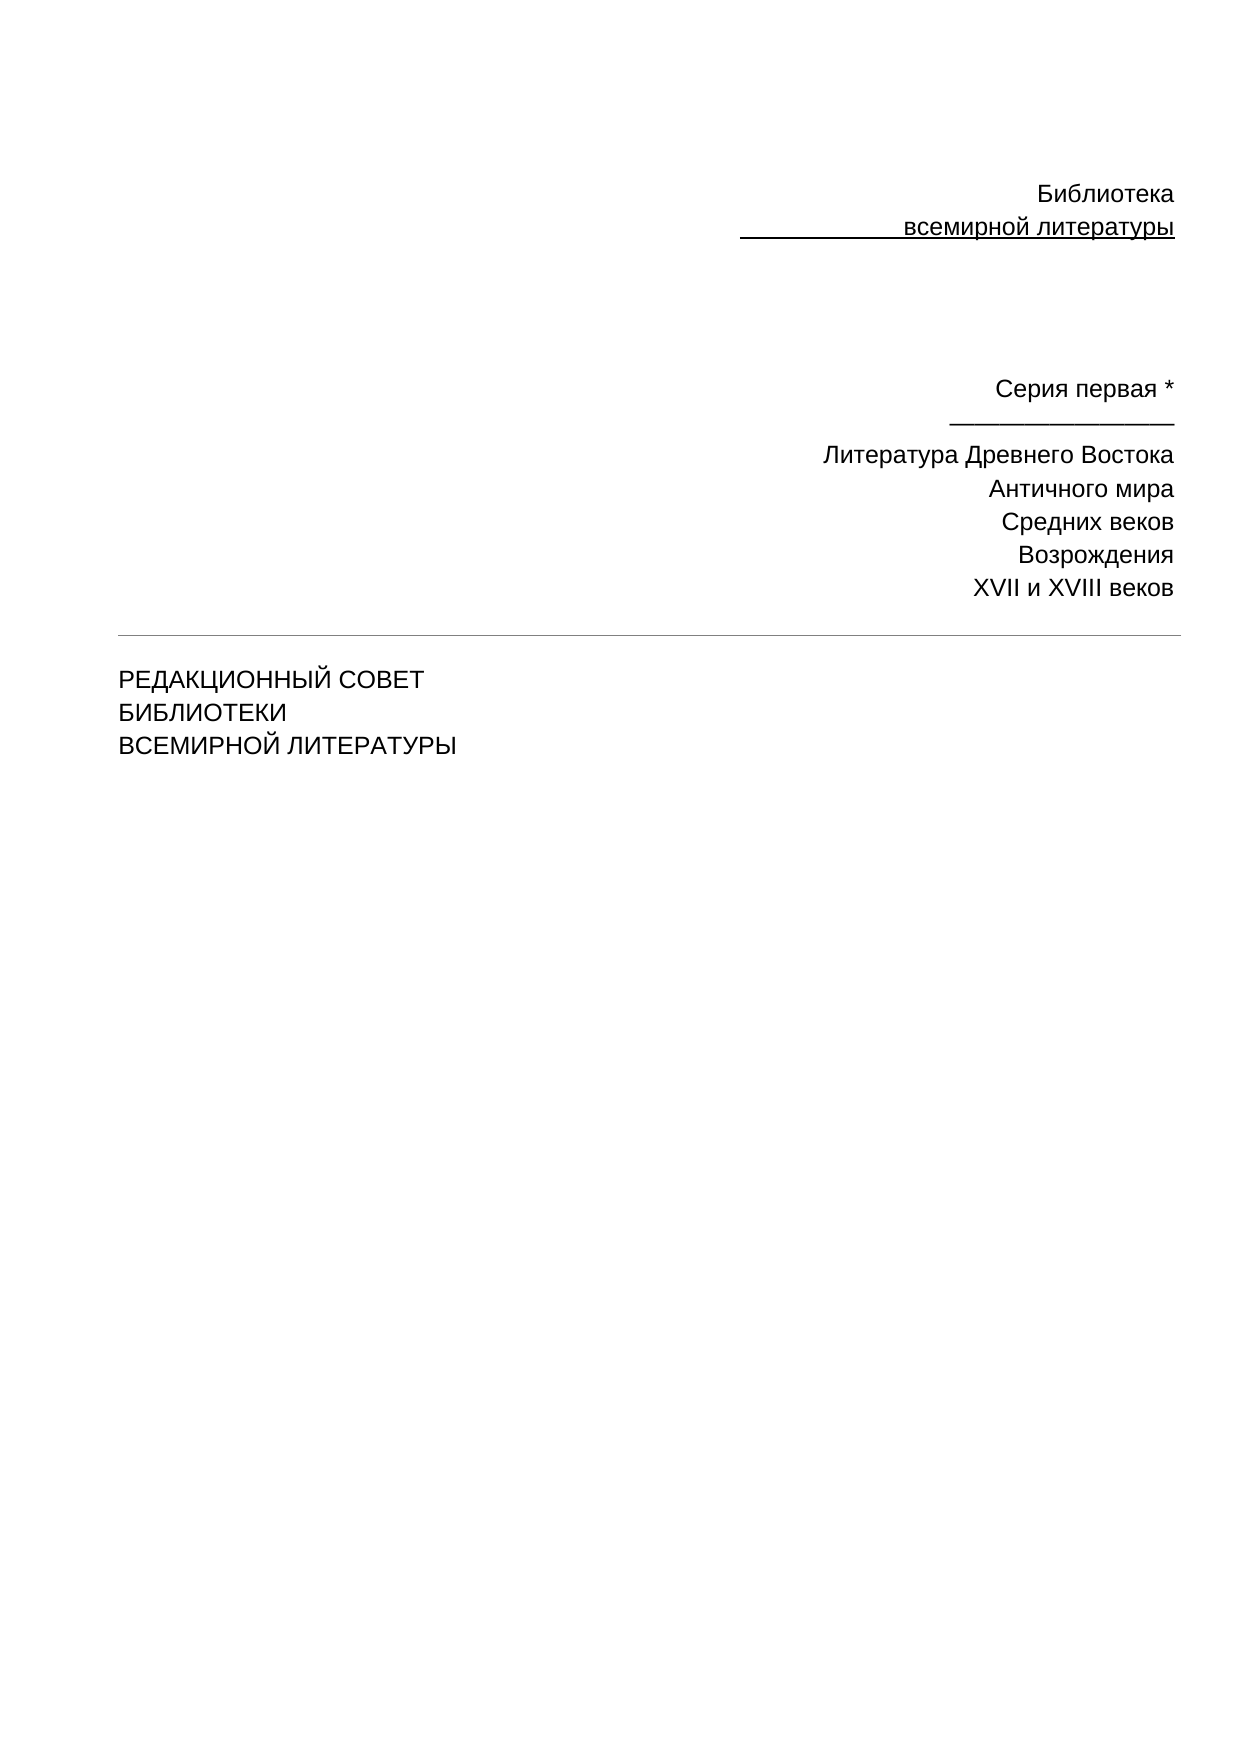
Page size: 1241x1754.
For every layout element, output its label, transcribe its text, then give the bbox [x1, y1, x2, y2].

text Серия первая * ————————— Литература Древнего Востока Античного мира Средних веков Возрождения XVII и XVIII веков [118, 374, 1181, 601]
text Библиотека всемирной литературы [118, 59, 1181, 241]
text РЕДАКЦИОННЫЙ СОВЕТ БИБЛИОТЕКИ ВСЕМИРНОЙ ЛИТЕРАТУРЫ [118, 665, 1181, 760]
